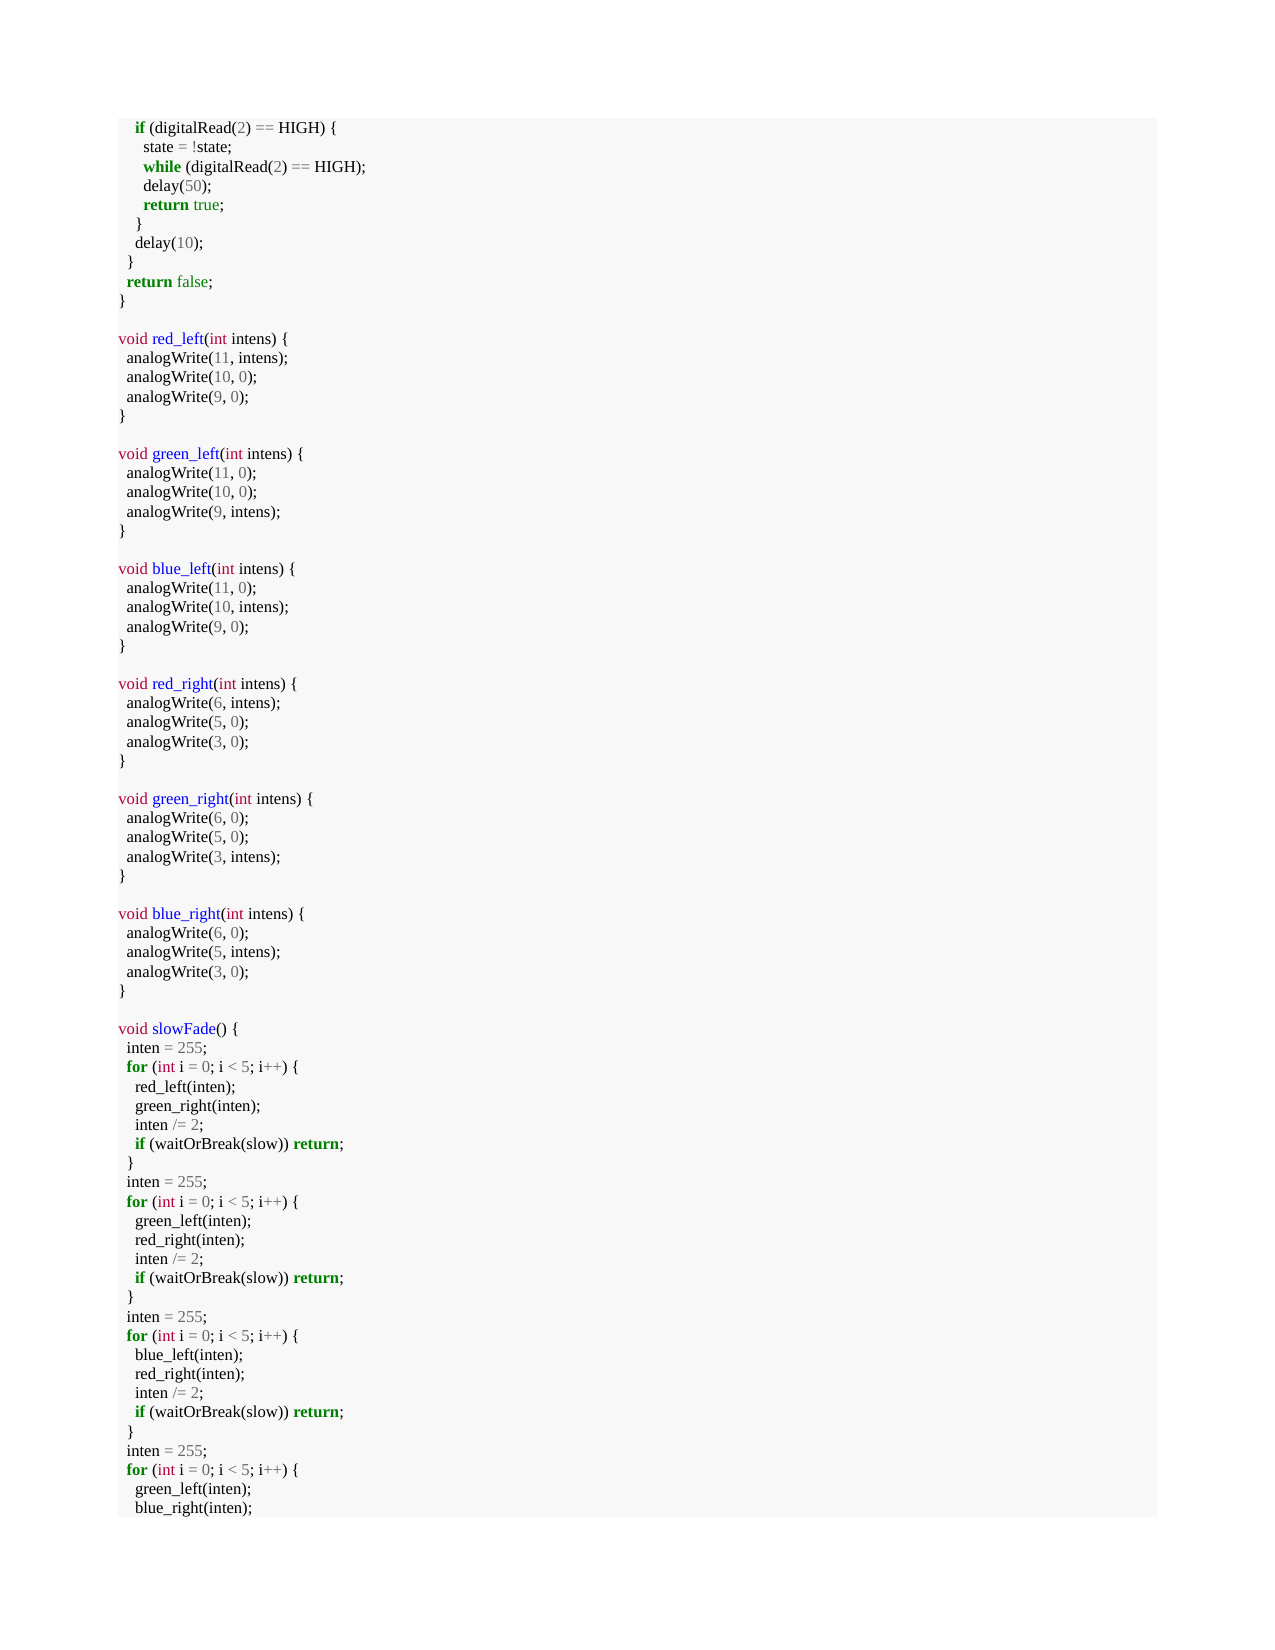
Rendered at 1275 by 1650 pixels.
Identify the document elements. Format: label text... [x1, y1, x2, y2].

text } [118, 1153, 1157, 1172]
text delay(50); [118, 176, 1157, 195]
text analogWrite(10, 0); [118, 482, 1157, 501]
text blue_right(inten); [118, 1498, 1157, 1517]
text return true; [118, 195, 1157, 214]
text void blue_left(int intens) { [118, 559, 1157, 578]
text red_left(inten); [118, 1076, 1157, 1096]
text } [118, 981, 1157, 1000]
text } [118, 751, 1157, 770]
text analogWrite(11, 0); [118, 463, 1157, 482]
text } [118, 866, 1157, 885]
text void green_left(int intens) { [118, 444, 1157, 463]
text analogWrite(11, 0); [118, 578, 1157, 597]
text analogWrite(6, intens); [118, 693, 1157, 712]
text inten /= 2; [118, 1115, 1157, 1134]
text analogWrite(11, intens); [118, 348, 1157, 367]
text inten /= 2; [118, 1249, 1157, 1268]
text for (int i = 0; i < 5; i++) { [118, 1057, 1157, 1076]
text } [118, 406, 1157, 425]
text inten = 255; [118, 1038, 1157, 1057]
text state = !state; [118, 137, 1157, 156]
text analogWrite(5, 0); [118, 827, 1157, 846]
text red_right(inten); [118, 1364, 1157, 1383]
text } [118, 1287, 1157, 1306]
text return false; [118, 271, 1157, 291]
text analogWrite(3, 0); [118, 731, 1157, 751]
text inten = 255; [118, 1306, 1157, 1326]
text } [118, 214, 1157, 233]
text } [118, 291, 1157, 310]
text } [118, 636, 1157, 655]
text blue_left(inten); [118, 1345, 1157, 1364]
text void red_left(int intens) { [118, 329, 1157, 348]
text if (waitOrBreak(slow)) return; [118, 1402, 1157, 1421]
text void green_right(int intens) { [118, 789, 1157, 808]
text inten /= 2; [118, 1383, 1157, 1402]
text analogWrite(3, intens); [118, 846, 1157, 866]
text analogWrite(5, intens); [118, 942, 1157, 961]
text for (int i = 0; i < 5; i++) { [118, 1191, 1157, 1211]
text analogWrite(9, 0); [118, 616, 1157, 636]
text delay(10); [118, 233, 1157, 252]
text analogWrite(9, intens); [118, 501, 1157, 521]
text analogWrite(10, 0); [118, 367, 1157, 386]
text if (waitOrBreak(slow)) return; [118, 1134, 1157, 1153]
text analogWrite(3, 0); [118, 961, 1157, 981]
text for (int i = 0; i < 5; i++) { [118, 1460, 1157, 1479]
text void slowFade() { [118, 1019, 1157, 1038]
text analogWrite(5, 0); [118, 712, 1157, 731]
text green_left(inten); [118, 1479, 1157, 1498]
text for (int i = 0; i < 5; i++) { [118, 1326, 1157, 1345]
text analogWrite(10, intens); [118, 597, 1157, 616]
text void red_right(int intens) { [118, 674, 1157, 693]
text while (digitalRead(2) == HIGH); [118, 156, 1157, 176]
text analogWrite(9, 0); [118, 386, 1157, 406]
text void blue_right(int intens) { [118, 904, 1157, 923]
text green_right(inten); [118, 1096, 1157, 1115]
text red_right(inten); [118, 1230, 1157, 1249]
text inten = 255; [118, 1172, 1157, 1191]
text } [118, 252, 1157, 271]
text if (digitalRead(2) == HIGH) { [118, 118, 1157, 137]
text inten = 255; [118, 1441, 1157, 1460]
text green_left(inten); [118, 1211, 1157, 1230]
text if (waitOrBreak(slow)) return; [118, 1268, 1157, 1287]
text analogWrite(6, 0); [118, 808, 1157, 827]
text } [118, 521, 1157, 540]
text analogWrite(6, 0); [118, 923, 1157, 942]
text } [118, 1421, 1157, 1441]
